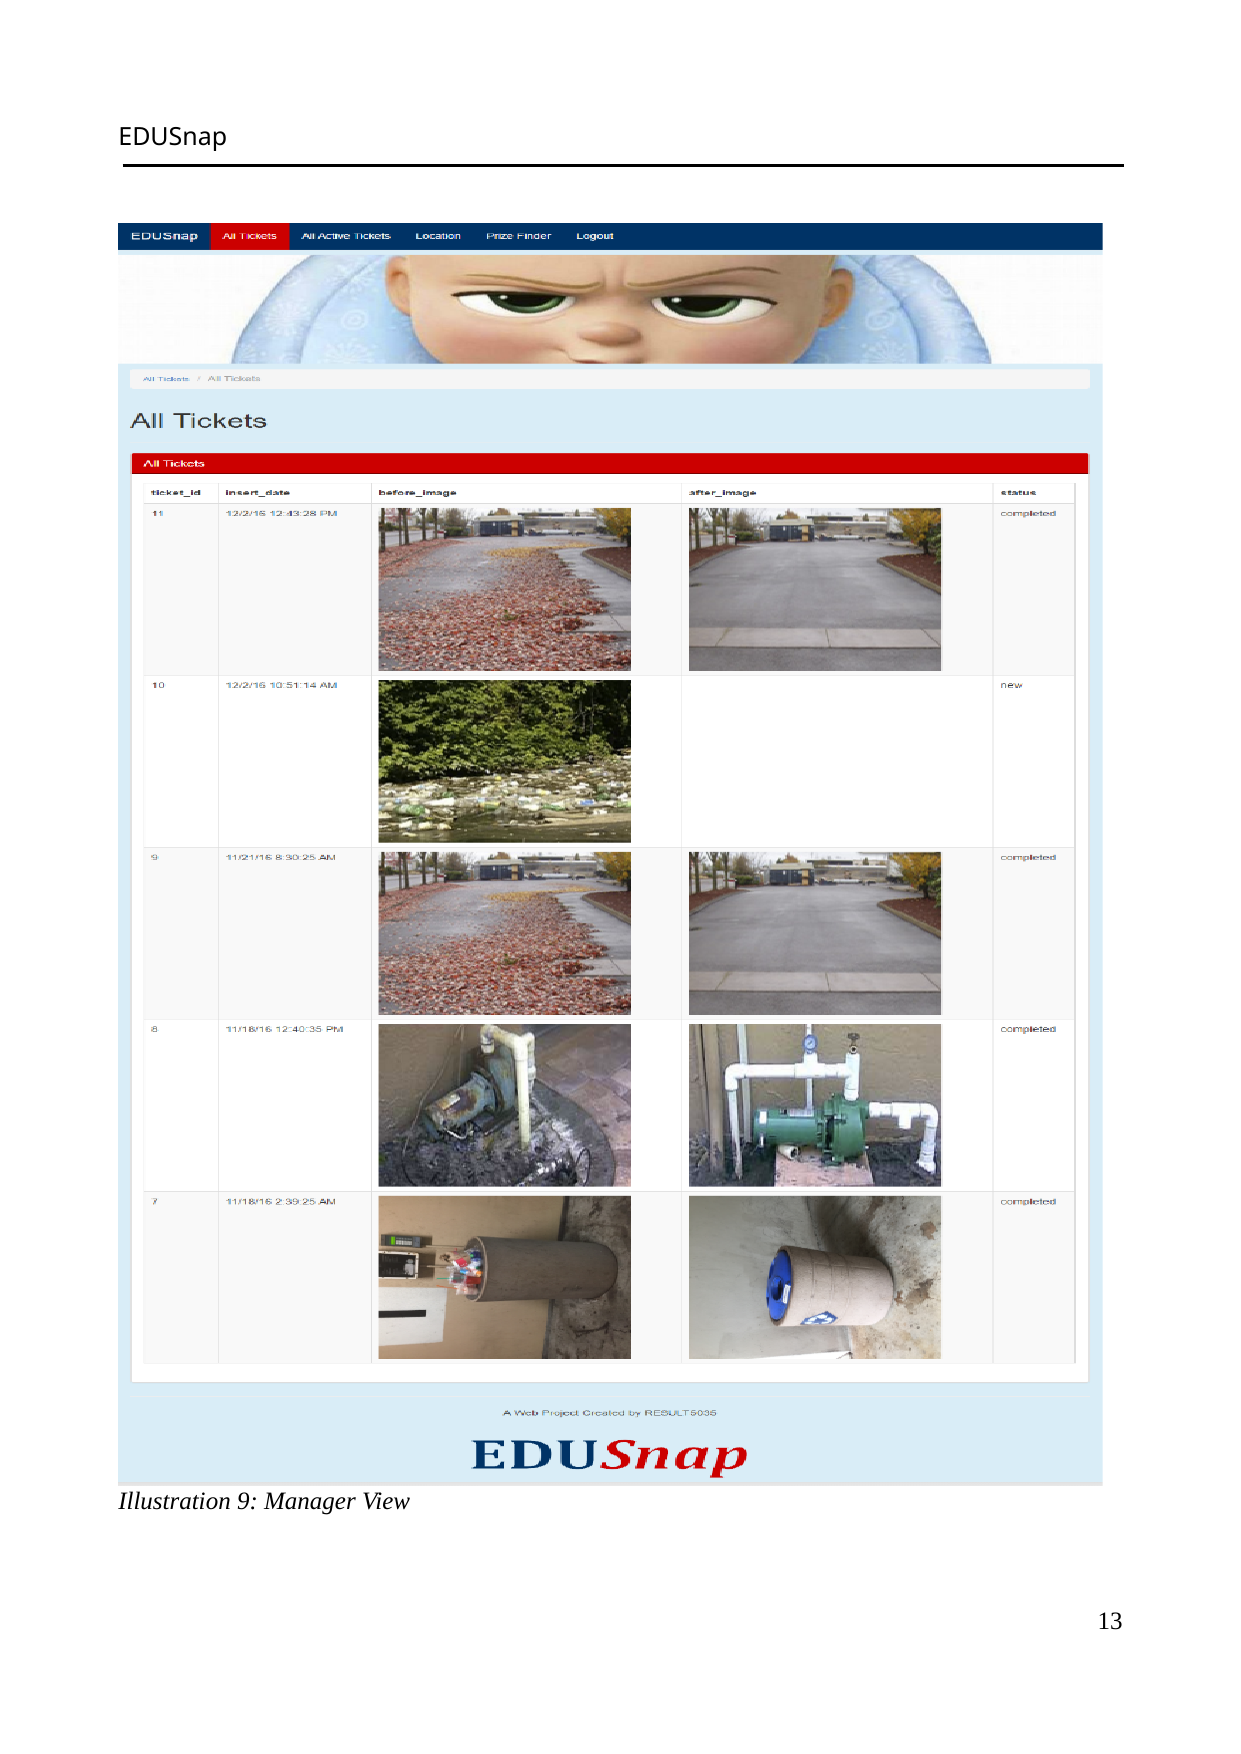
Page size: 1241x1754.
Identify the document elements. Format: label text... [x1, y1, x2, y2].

text Illustration 9: Manager View [118, 1486, 1102, 1515]
picture [118, 223, 1103, 1486]
